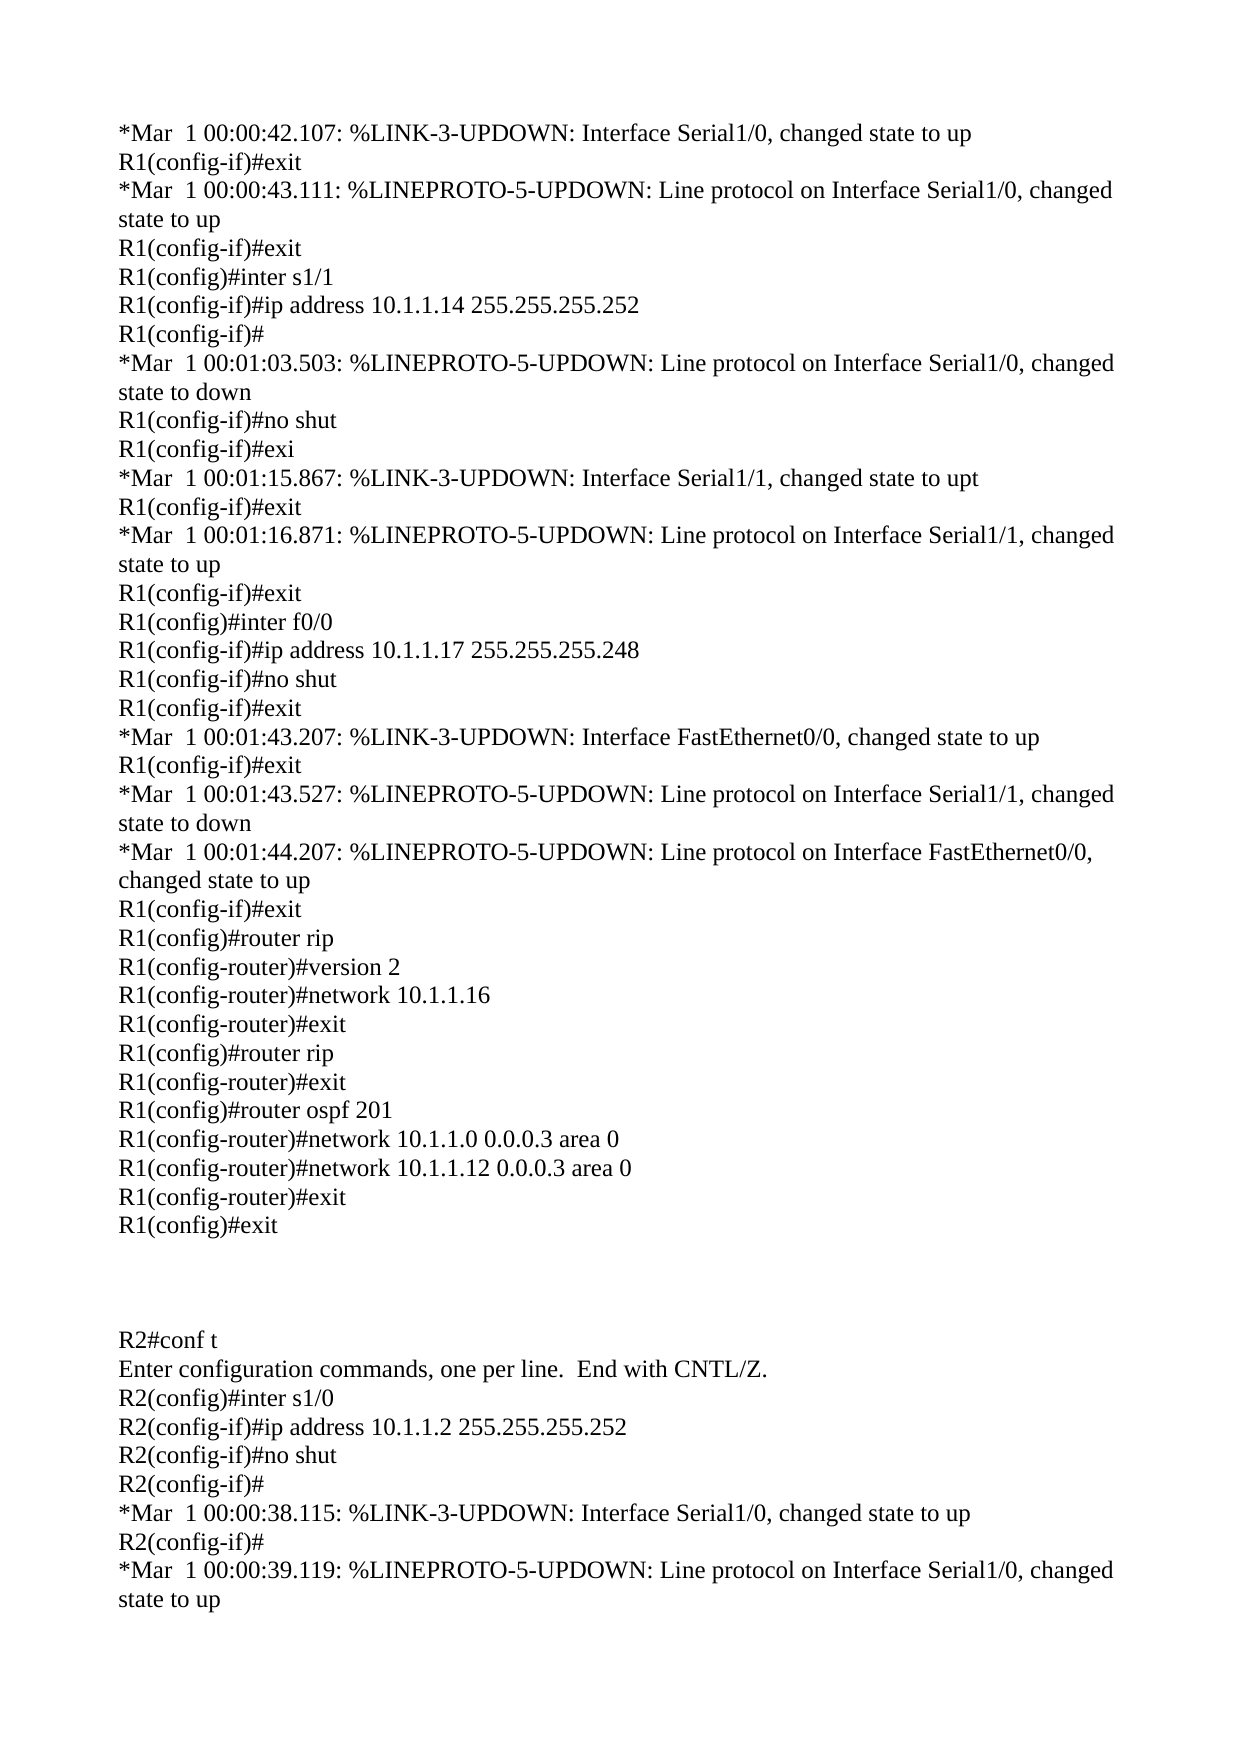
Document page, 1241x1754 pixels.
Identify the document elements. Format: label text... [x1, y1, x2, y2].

text R1(config-if)#exit [118, 894, 1122, 923]
text R2(config-if)# [118, 1527, 1122, 1556]
text R1(config)#router rip [118, 923, 1122, 952]
text R1(config-router)#network 10.1.1.12 0.0.0.3 area 0 [118, 1153, 1122, 1182]
text R1(config-if)#ip address 10.1.1.14 255.255.255.252 [118, 291, 1122, 319]
text *Mar 1 00:01:15.867: %LINK-3-UPDOWN: Interface Serial1/1, changed state to upt [118, 463, 1122, 492]
text R1(config)#inter s1/1 [118, 262, 1122, 291]
text R2(config)#inter s1/0 [118, 1383, 1122, 1412]
text R1(config-if)# [118, 319, 1122, 348]
text R1(config-if)#exi [118, 434, 1122, 463]
text R2(config-if)#ip address 10.1.1.2 255.255.255.252 [118, 1412, 1122, 1441]
text R1(config-if)#exit [118, 751, 1122, 779]
text *Mar 1 00:01:43.527: %LINEPROTO-5-UPDOWN: Line protocol on Interface Serial1/1, changed state to down [118, 779, 1122, 837]
text R1(config-if)#no shut [118, 406, 1122, 434]
text R1(config-router)#exit [118, 1009, 1122, 1038]
text R1(config-router)#exit [118, 1182, 1122, 1211]
text R1(config-if)#exit [118, 578, 1122, 607]
text R2#conf t [118, 1326, 1122, 1354]
text *Mar 1 00:00:42.107: %LINK-3-UPDOWN: Interface Serial1/0, changed state to up [118, 118, 1122, 147]
text *Mar 1 00:01:43.207: %LINK-3-UPDOWN: Interface FastEthernet0/0, changed state to up [118, 722, 1122, 751]
text R1(config-if)#no shut [118, 664, 1122, 693]
text R1(config-if)#exit [118, 492, 1122, 521]
text R2(config-if)# [118, 1469, 1122, 1498]
text *Mar 1 00:01:44.207: %LINEPROTO-5-UPDOWN: Line protocol on Interface FastEthernet0/0, changed state to up [118, 837, 1122, 894]
text R1(config-router)#network 10.1.1.0 0.0.0.3 area 0 [118, 1124, 1122, 1153]
text R1(config-router)#exit [118, 1067, 1122, 1096]
text R1(config-router)#version 2 [118, 952, 1122, 981]
text R2(config-if)#no shut [118, 1441, 1122, 1469]
text *Mar 1 00:01:16.871: %LINEPROTO-5-UPDOWN: Line protocol on Interface Serial1/1, changed state to up [118, 521, 1122, 578]
text R1(config)#router ospf 201 [118, 1096, 1122, 1124]
text Enter configuration commands, one per line. End with CNTL/Z. [118, 1354, 1122, 1383]
text R1(config-if)#exit [118, 233, 1122, 262]
text *Mar 1 00:00:39.119: %LINEPROTO-5-UPDOWN: Line protocol on Interface Serial1/0, changed state to up [118, 1556, 1122, 1613]
text R1(config-if)#ip address 10.1.1.17 255.255.255.248 [118, 636, 1122, 664]
text R1(config-if)#exit [118, 147, 1122, 176]
text *Mar 1 00:00:43.111: %LINEPROTO-5-UPDOWN: Line protocol on Interface Serial1/0, changed state to up [118, 176, 1122, 233]
text *Mar 1 00:01:03.503: %LINEPROTO-5-UPDOWN: Line protocol on Interface Serial1/0, changed state to down [118, 348, 1122, 406]
text R1(config)#router rip [118, 1038, 1122, 1067]
text *Mar 1 00:00:38.115: %LINK-3-UPDOWN: Interface Serial1/0, changed state to up [118, 1498, 1122, 1527]
text R1(config-if)#exit [118, 693, 1122, 722]
text R1(config)#exit [118, 1211, 1122, 1239]
text R1(config-router)#network 10.1.1.16 [118, 981, 1122, 1009]
text R1(config)#inter f0/0 [118, 607, 1122, 636]
